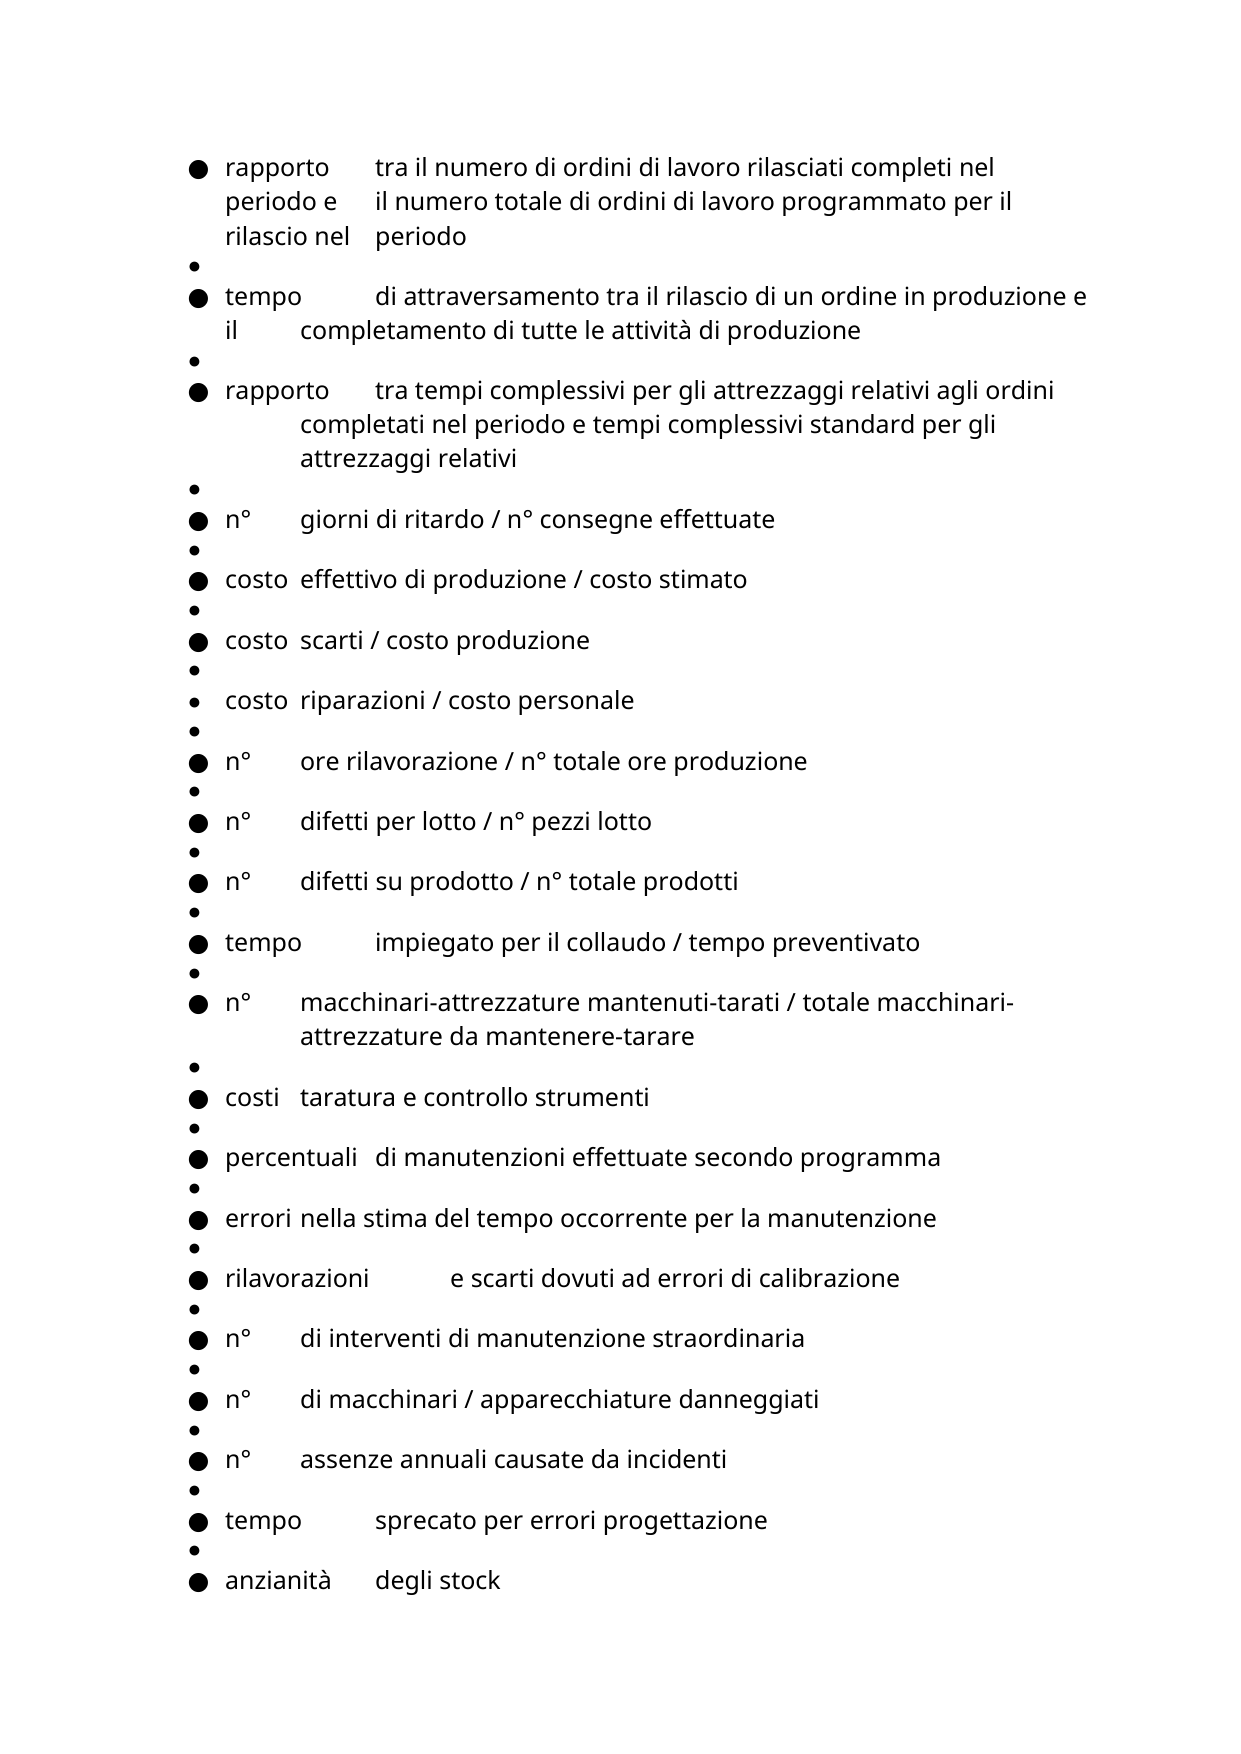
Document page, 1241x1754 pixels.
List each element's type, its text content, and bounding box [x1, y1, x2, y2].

list n° giorni di ritardo / n° consegne effettuate [187, 502, 1090, 536]
list costo riparazioni / costo personale [187, 683, 1090, 717]
list tempo impiegato per il collaudo / tempo preventivato [187, 924, 1090, 958]
list tempo di attraversamento tra il rilascio di un ordine in produzione e il completamento di tutte le attività di produzione [187, 278, 1090, 347]
list costo effettivo di produzione / costo stimato [187, 562, 1090, 596]
list costo scarti / costo produzione [187, 622, 1090, 656]
list errori nella stima del tempo occorrente per la manutenzione [187, 1200, 1090, 1234]
list rapporto tra il numero di ordini di lavoro rilasciati completi nel periodo e il numero totale di ordini di lavoro programmato per il rilascio nel periodo [187, 150, 1090, 252]
list n° assenze annuali causate da incidenti [187, 1442, 1090, 1476]
list n° macchinari-attrezzature mantenuti-tarati / totale macchinari- attrezzature da mantenere-tarare [187, 985, 1090, 1053]
list rapporto tra tempi complessivi per gli attrezzaggi relativi agli ordini completati nel periodo e tempi complessivi standard per gli attrezzaggi relativi [187, 373, 1090, 475]
list n° difetti su prodotto / n° totale prodotti [187, 864, 1090, 898]
list anzianità degli stock [187, 1563, 1090, 1597]
list percentuali di manutenzioni effettuate secondo programma [187, 1140, 1090, 1174]
list n° difetti per lotto / n° pezzi lotto [187, 804, 1090, 838]
list tempo sprecato per errori progettazione [187, 1502, 1090, 1536]
list n° di interventi di manutenzione straordinaria [187, 1321, 1090, 1355]
list n° ore rilavorazione / n° totale ore produzione [187, 743, 1090, 777]
list rilavorazioni e scarti dovuti ad errori di calibrazione [187, 1261, 1090, 1295]
list n° di macchinari / apparecchiature danneggiati [187, 1381, 1090, 1416]
list costi taratura e controllo strumenti [187, 1079, 1090, 1113]
